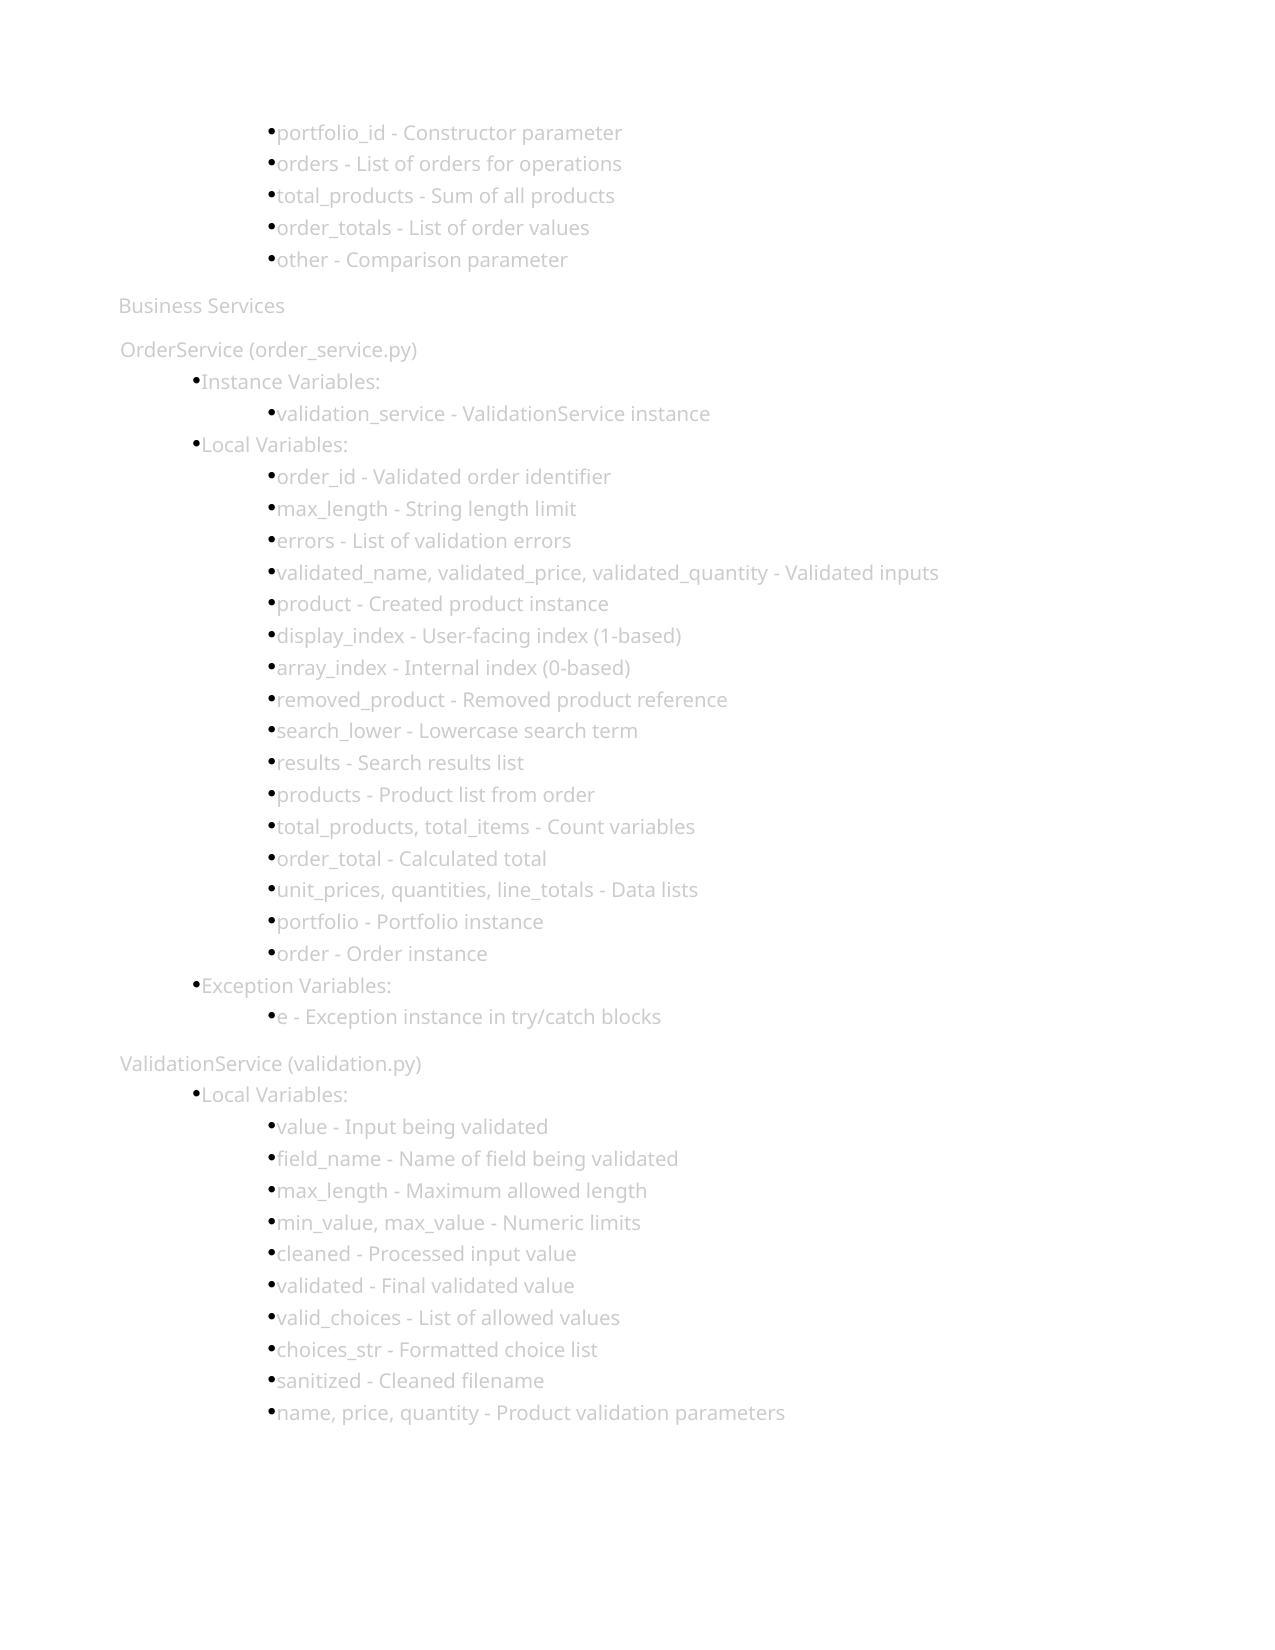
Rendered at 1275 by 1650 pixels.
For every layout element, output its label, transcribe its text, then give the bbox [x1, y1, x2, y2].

list total_products - Sum of all products [120, 182, 1155, 209]
subtitle OrderService (order_service.py) [120, 336, 1155, 363]
list field_name - Name of field being validated [120, 1145, 1155, 1172]
list validated_name, validated_price, validated_quantity - Validated inputs [120, 558, 1155, 586]
list removed_product - Removed product reference [120, 685, 1155, 713]
list results - Search results list [120, 749, 1155, 777]
list value - Input being validated [120, 1113, 1155, 1141]
list portfolio_id - Constructor parameter [120, 118, 1155, 146]
list Instance Variables: [118, 368, 1157, 395]
list portfolio - Portfolio instance [120, 908, 1155, 935]
list validation_service - ValidationService instance [120, 399, 1155, 427]
list Exception Variables: [118, 971, 1157, 999]
list product - Created product instance [120, 590, 1155, 618]
list order - Order instance [120, 939, 1155, 967]
list min_value, max_value - Numeric limits [120, 1208, 1155, 1236]
list orders - List of orders for operations [120, 150, 1155, 178]
list display_index - User-facing index (1-based) [120, 622, 1155, 649]
list errors - List of validation errors [120, 526, 1155, 554]
list max_length - Maximum allowed length [120, 1176, 1155, 1204]
subtitle Business Services [118, 292, 1157, 319]
list search_lower - Lowercase search term [120, 717, 1155, 745]
subtitle ValidationService (validation.py) [120, 1049, 1155, 1077]
list validated - Final validated value [120, 1272, 1155, 1299]
list Local Variables: [118, 431, 1157, 459]
list choices_str - Formatted choice list [120, 1335, 1155, 1363]
list array_index - Internal index (0-based) [120, 653, 1155, 681]
list sanitized - Cleaned filename [120, 1367, 1155, 1395]
list order_id - Validated order identifier [120, 463, 1155, 491]
list total_products, total_items - Count variables [120, 812, 1155, 840]
list other - Comparison parameter [120, 245, 1155, 273]
list products - Product list from order [120, 781, 1155, 808]
list Local Variables: [118, 1081, 1157, 1109]
list e - Exception instance in try/catch blocks [120, 1003, 1155, 1031]
list cleaned - Processed input value [120, 1240, 1155, 1268]
list order_total - Calculated total [120, 844, 1155, 872]
list max_length - String length limit [120, 495, 1155, 522]
list order_totals - List of order values [120, 213, 1155, 241]
list name, price, quantity - Product validation parameters [120, 1399, 1155, 1427]
list unit_prices, quantities, line_totals - Data lists [120, 876, 1155, 904]
list valid_choices - List of allowed values [120, 1303, 1155, 1331]
